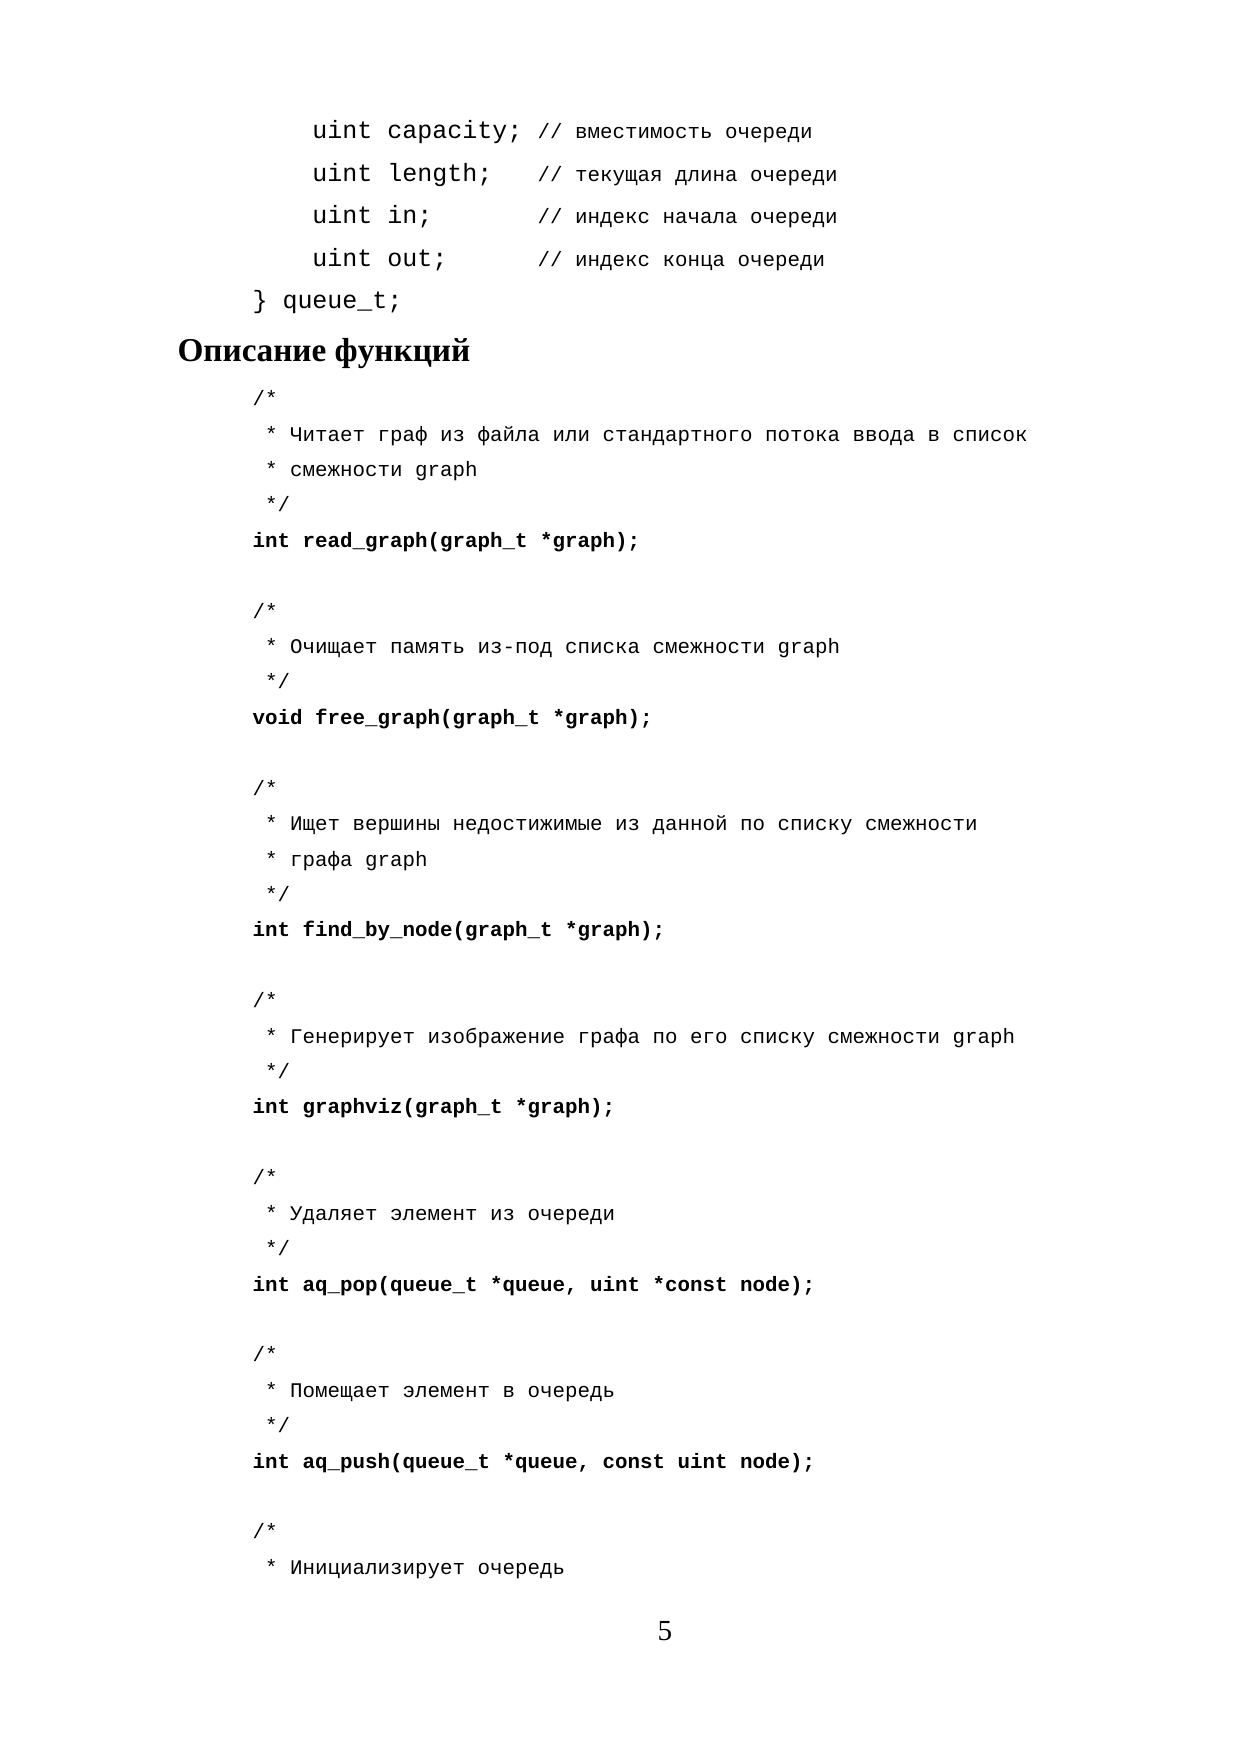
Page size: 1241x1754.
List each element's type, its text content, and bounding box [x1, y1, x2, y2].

text */ [177, 1415, 1152, 1439]
subtitle Описание функций [177, 331, 1152, 369]
text * Ищет вершины недостижимые из данной по списку смежности [177, 813, 1152, 837]
text int aq_push(queue_t *queue, const uint node); [177, 1451, 1152, 1474]
text */ [177, 884, 1152, 908]
text */ [177, 1238, 1152, 1262]
text */ [177, 494, 1152, 518]
text * Читает граф из файла или стандартного потока ввода в список [177, 423, 1152, 447]
text int aq_pop(queue_t *queue, uint *const node); [177, 1273, 1152, 1297]
text * Инициализирует очередь [177, 1557, 1152, 1581]
text */ [177, 1061, 1152, 1085]
text int graphviz(graph_t *graph); [177, 1096, 1152, 1120]
text uint length; // текущая длина очереди [177, 161, 1152, 189]
text /* [177, 388, 1152, 412]
text * Помещает элемент в очередь [177, 1380, 1152, 1403]
text int find_by_node(graph_t *graph); [177, 919, 1152, 943]
text int read_graph(graph_t *graph); [177, 530, 1152, 553]
text uint in; // индекс начала очереди [177, 203, 1152, 231]
text /* [177, 778, 1152, 801]
text */ [177, 671, 1152, 695]
text /* [177, 1167, 1152, 1191]
text * графа graph [177, 848, 1152, 872]
text uint out; // индекс конца очереди [177, 246, 1152, 274]
text } queue_t; [177, 288, 1152, 316]
text /* [177, 1344, 1152, 1368]
text /* [177, 601, 1152, 624]
text * Удаляет элемент из очереди [177, 1203, 1152, 1226]
text * Генерирует изображение графа по его списку смежности graph [177, 1026, 1152, 1049]
text void free_graph(graph_t *graph); [177, 707, 1152, 731]
text uint capacity; // вместимость очереди [177, 118, 1152, 146]
text * Очищает память из-под списка смежности graph [177, 636, 1152, 660]
text * смежности graph [177, 459, 1152, 483]
text /* [177, 1521, 1152, 1545]
text /* [177, 990, 1152, 1014]
